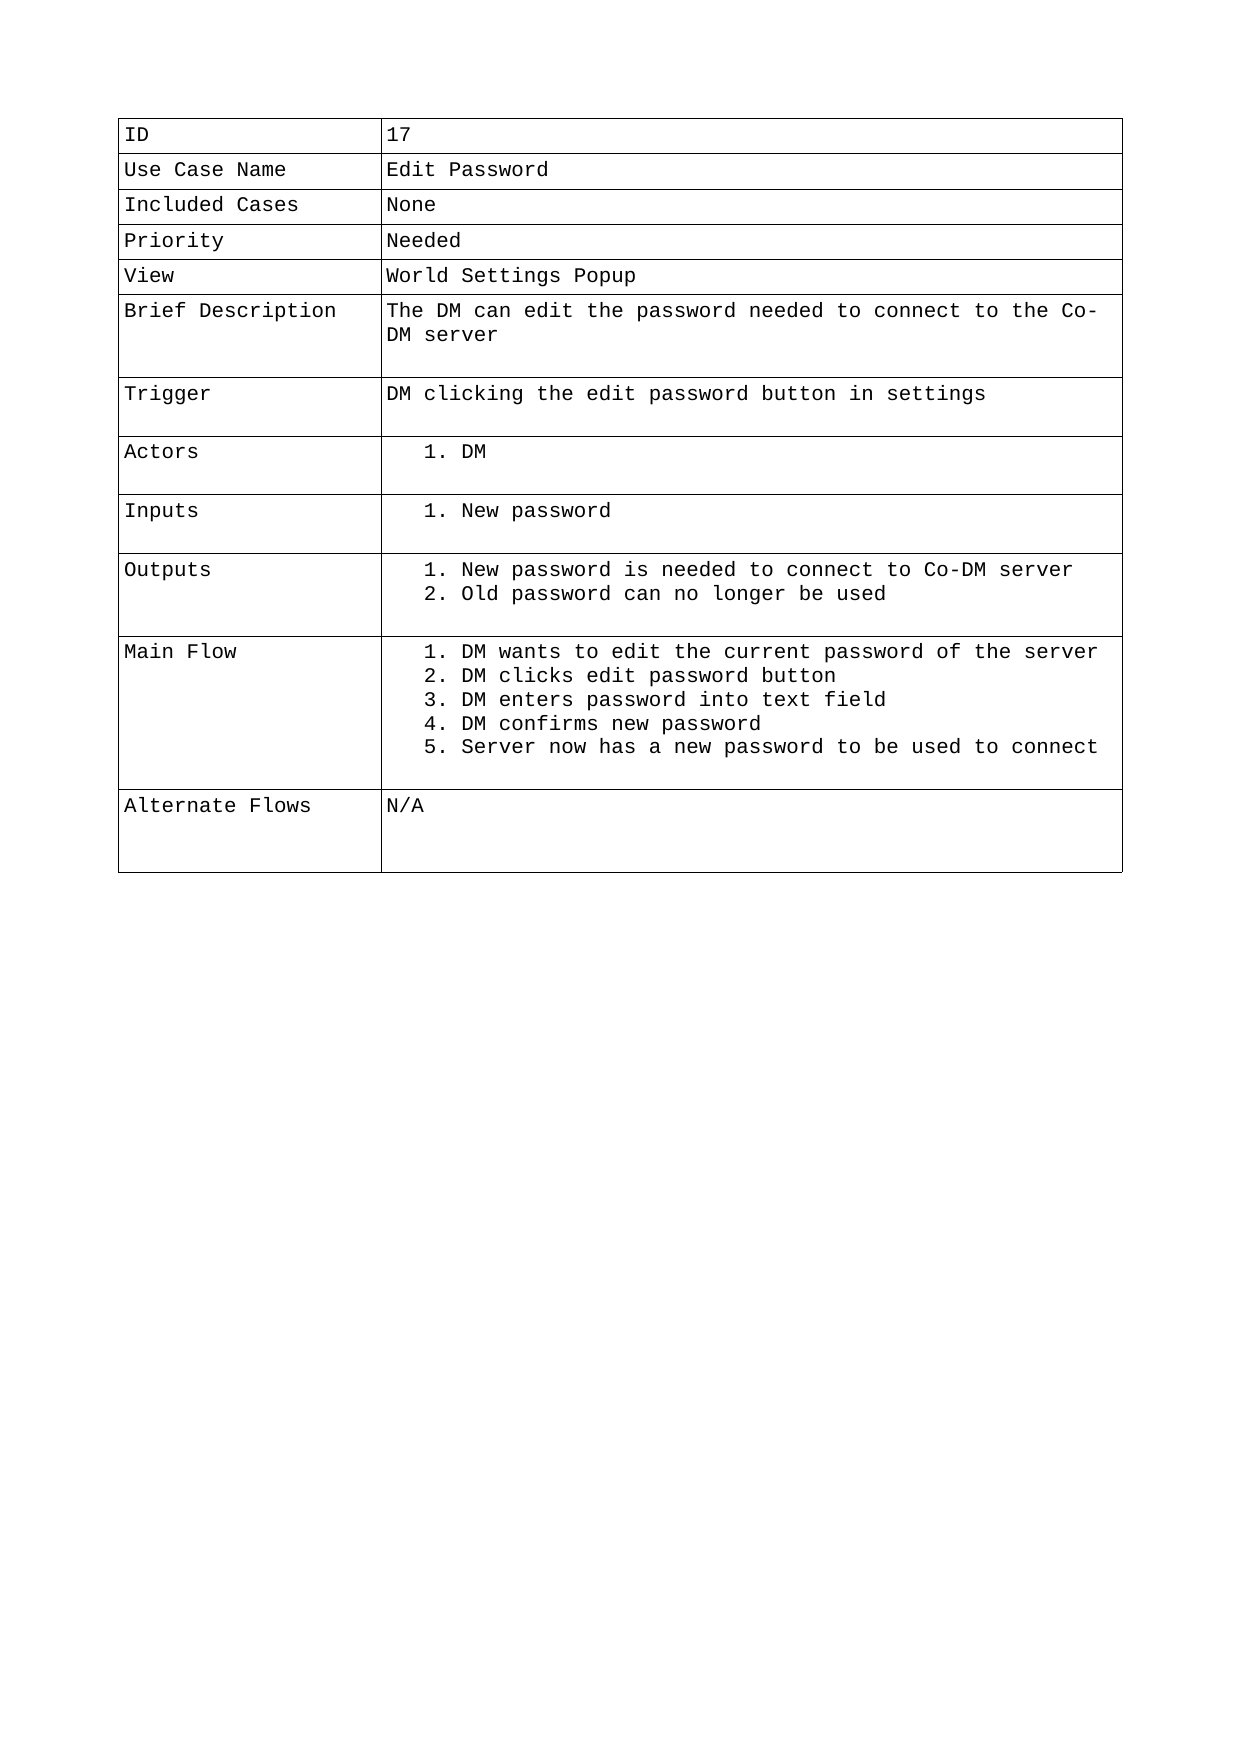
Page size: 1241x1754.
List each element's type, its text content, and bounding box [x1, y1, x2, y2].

table_cell Priority [119, 225, 381, 259]
table_cell Outputs [119, 554, 381, 636]
table_cell DM clicking the edit password button in settings [382, 378, 1122, 436]
table_cell DM wants to edit the current password of the server DM clicks edit password button DM enters password into text field DM confirms new password Server now has a new password to be used to connect [382, 637, 1122, 789]
table_cell The DM can edit the password needed to connect to the Co-DM server [382, 295, 1122, 377]
table_cell Actors [119, 437, 381, 494]
table_cell Needed [382, 225, 1122, 259]
table_cell Included Cases [119, 190, 381, 224]
table_cell New password [382, 495, 1122, 553]
table_cell Edit Password [382, 154, 1122, 188]
table_cell Main Flow [119, 637, 381, 789]
table_cell Inputs [119, 495, 381, 553]
table_cell World Settings Popup [382, 260, 1122, 294]
table_cell View [119, 260, 381, 294]
table_header 17 [382, 119, 1122, 153]
table_cell Trigger [119, 378, 381, 436]
table_cell New password is needed to connect to Co-DM server Old password can no longer be used [382, 554, 1122, 636]
table_cell N/A [382, 790, 1122, 872]
table_cell None [382, 190, 1122, 224]
table_cell Alternate Flows [119, 790, 381, 872]
table_cell Use Case Name [119, 154, 381, 188]
table_cell 1. DM [382, 437, 1122, 494]
table_cell Brief Description [119, 295, 381, 377]
table_header ID [119, 119, 381, 153]
